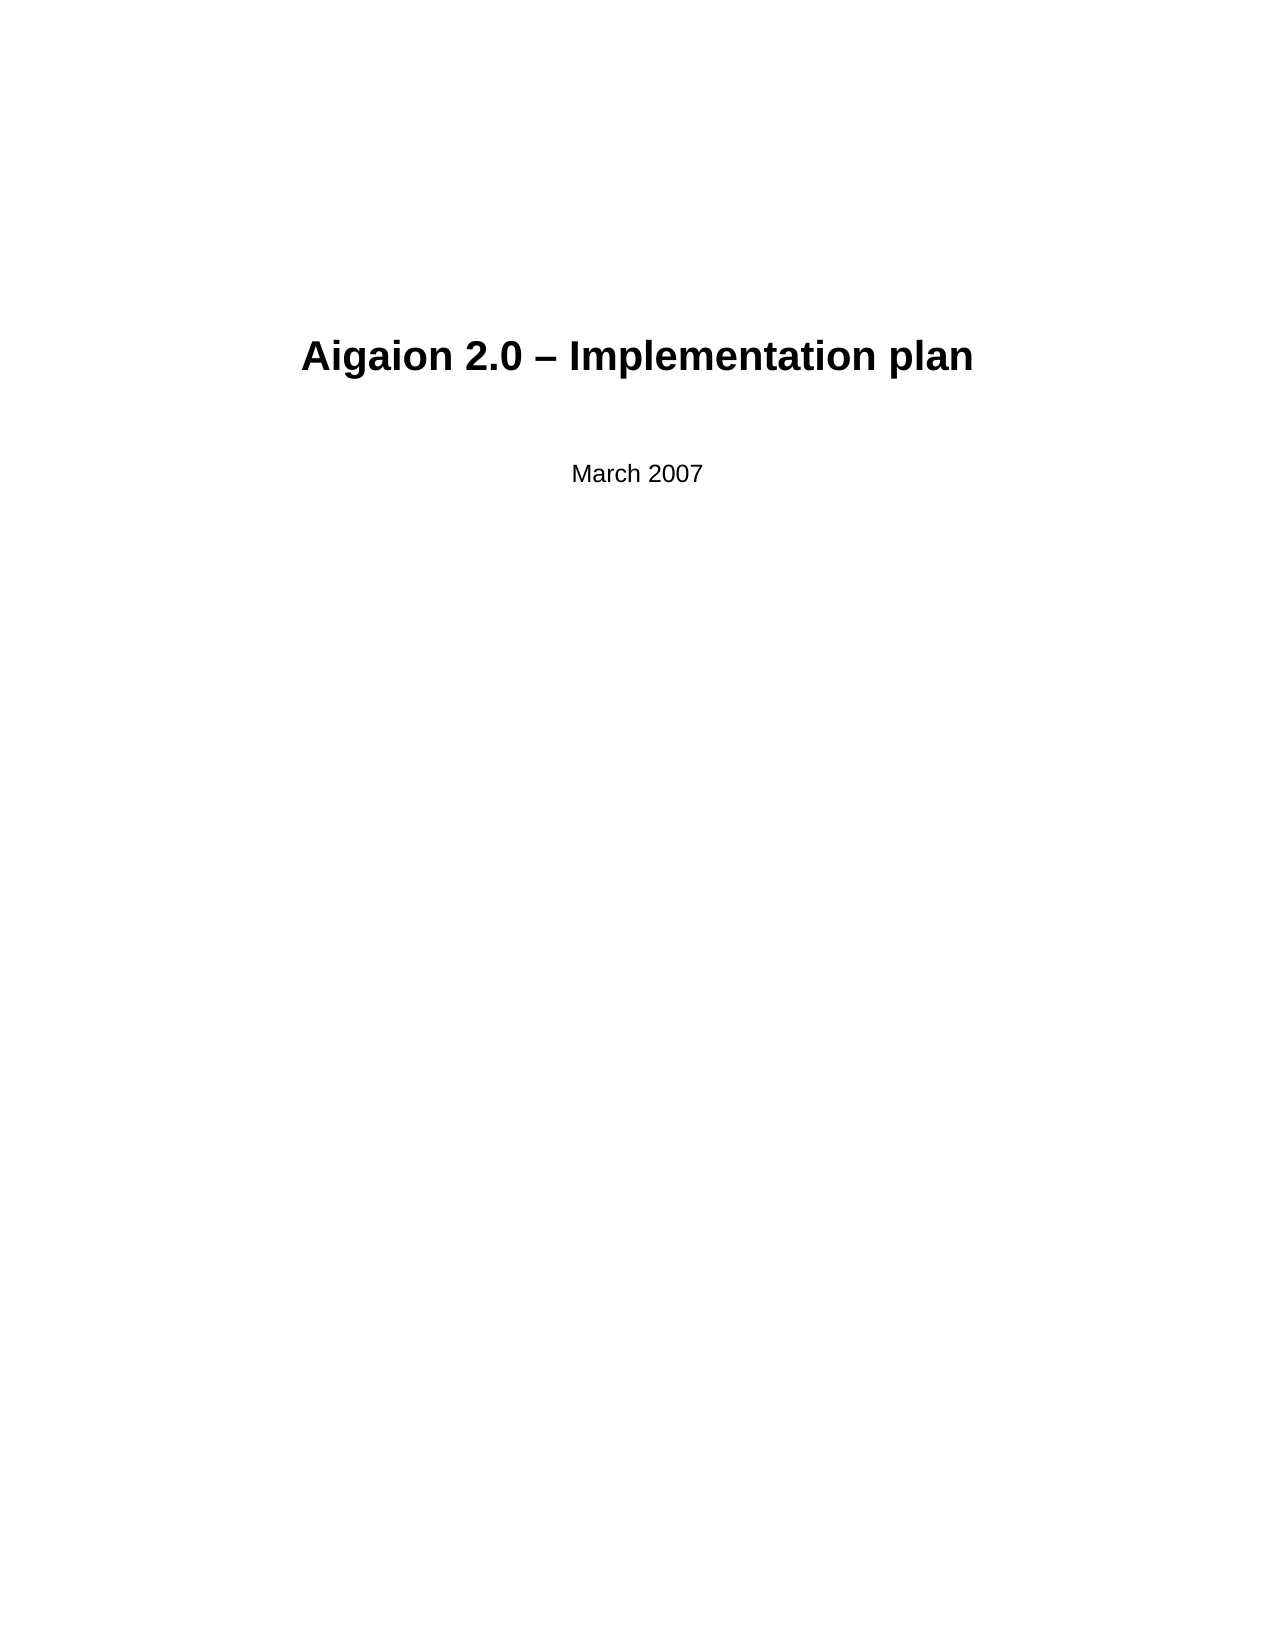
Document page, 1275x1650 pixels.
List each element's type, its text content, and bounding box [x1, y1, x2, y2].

text March 2007 [118, 460, 1157, 488]
text Aigaion 2.0 – Implementation plan [118, 333, 1157, 379]
